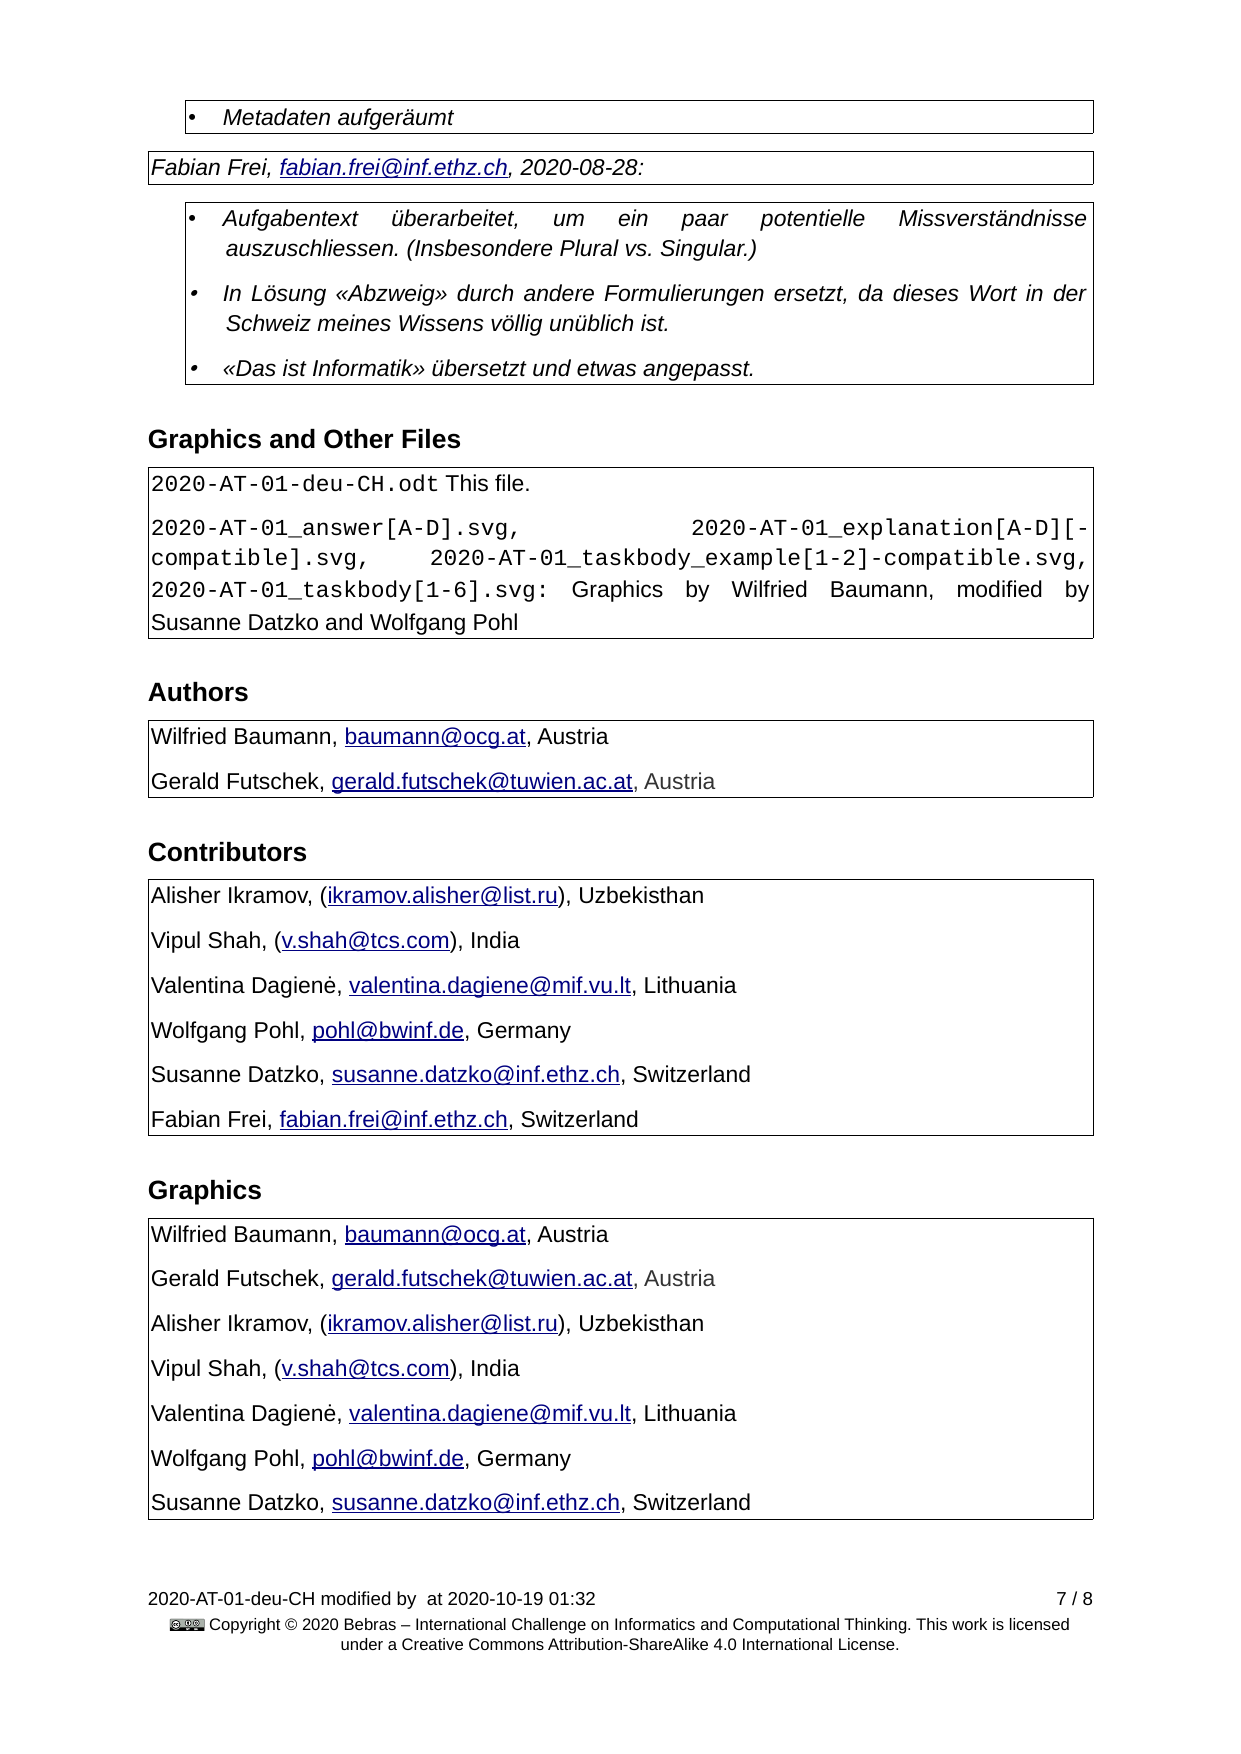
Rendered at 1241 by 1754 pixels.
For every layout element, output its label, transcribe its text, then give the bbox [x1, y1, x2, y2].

text Susanne Datzko, susanne.datzko@inf.ethz.ch, Switzerland [149, 1486, 1093, 1519]
text Fabian Frei, fabian.frei@inf.ethz.ch, 2020-08-28: [149, 152, 1093, 184]
subtitle Graphics [148, 1175, 1093, 1205]
text 2020-AT-01_answer[A-D].svg, 2020-AT-01_explanation[A-D][-compatible].svg, 2020-AT-01_taskbody_example[1-2]-compatible.svg, 2020-AT-01_taskbody[1-6].svg: Graphics by Wilfried Baumann, modified by Susanne Datzko and Wolfgang Pohl [149, 514, 1093, 638]
text 2020-AT-01-deu-CH.odt This file. [149, 468, 1093, 498]
list Aufgabentext überarbeitet, um ein paar potentielle Missverständnisse auszuschliessen. (Insbesondere Plural vs. Singular.) [186, 203, 1093, 262]
text Vipul Shah, (v.shah@tcs.com), India [149, 924, 1093, 953]
subtitle Authors [148, 677, 1093, 707]
text Wilfried Baumann, baumann@ocg.at, Austria [149, 1219, 1093, 1247]
text Susanne Datzko, susanne.datzko@inf.ethz.ch, Switzerland [149, 1058, 1093, 1088]
text Gerald Futschek, gerald.futschek@tuwien.ac.at, Austria [149, 1262, 1093, 1292]
subtitle Graphics and Other Files [148, 424, 1093, 454]
text Gerald Futschek, gerald.futschek@tuwien.ac.at, Austria [149, 765, 1093, 797]
list In Lösung «Abzweig» durch andere Formulierungen ersetzt, da dieses Wort in der Schweiz meines Wissens völlig unüblich ist. [186, 277, 1093, 337]
text Wilfried Baumann, baumann@ocg.at, Austria [149, 721, 1093, 749]
text Wolfgang Pohl, pohl@bwinf.de, Germany [149, 1013, 1093, 1043]
text Valentina Dagienė, valentina.dagiene@mif.vu.lt, Lithuania [149, 1397, 1093, 1426]
list «Das ist Informatik» übersetzt und etwas angepasst. [186, 352, 1093, 384]
subtitle Contributors [148, 836, 1093, 867]
text Alisher Ikramov, (ikramov.alisher@list.ru), Uzbekisthan [149, 1307, 1093, 1337]
list Metadaten aufgeräumt [186, 101, 1093, 133]
text Wolfgang Pohl, pohl@bwinf.de, Germany [149, 1442, 1093, 1471]
text Alisher Ikramov, (ikramov.alisher@list.ru), Uzbekisthan [149, 880, 1093, 908]
text Vipul Shah, (v.shah@tcs.com), India [149, 1352, 1093, 1381]
text Fabian Frei, fabian.frei@inf.ethz.ch, Switzerland [149, 1103, 1093, 1135]
text Valentina Dagienė, valentina.dagiene@mif.vu.lt, Lithuania [149, 969, 1093, 998]
